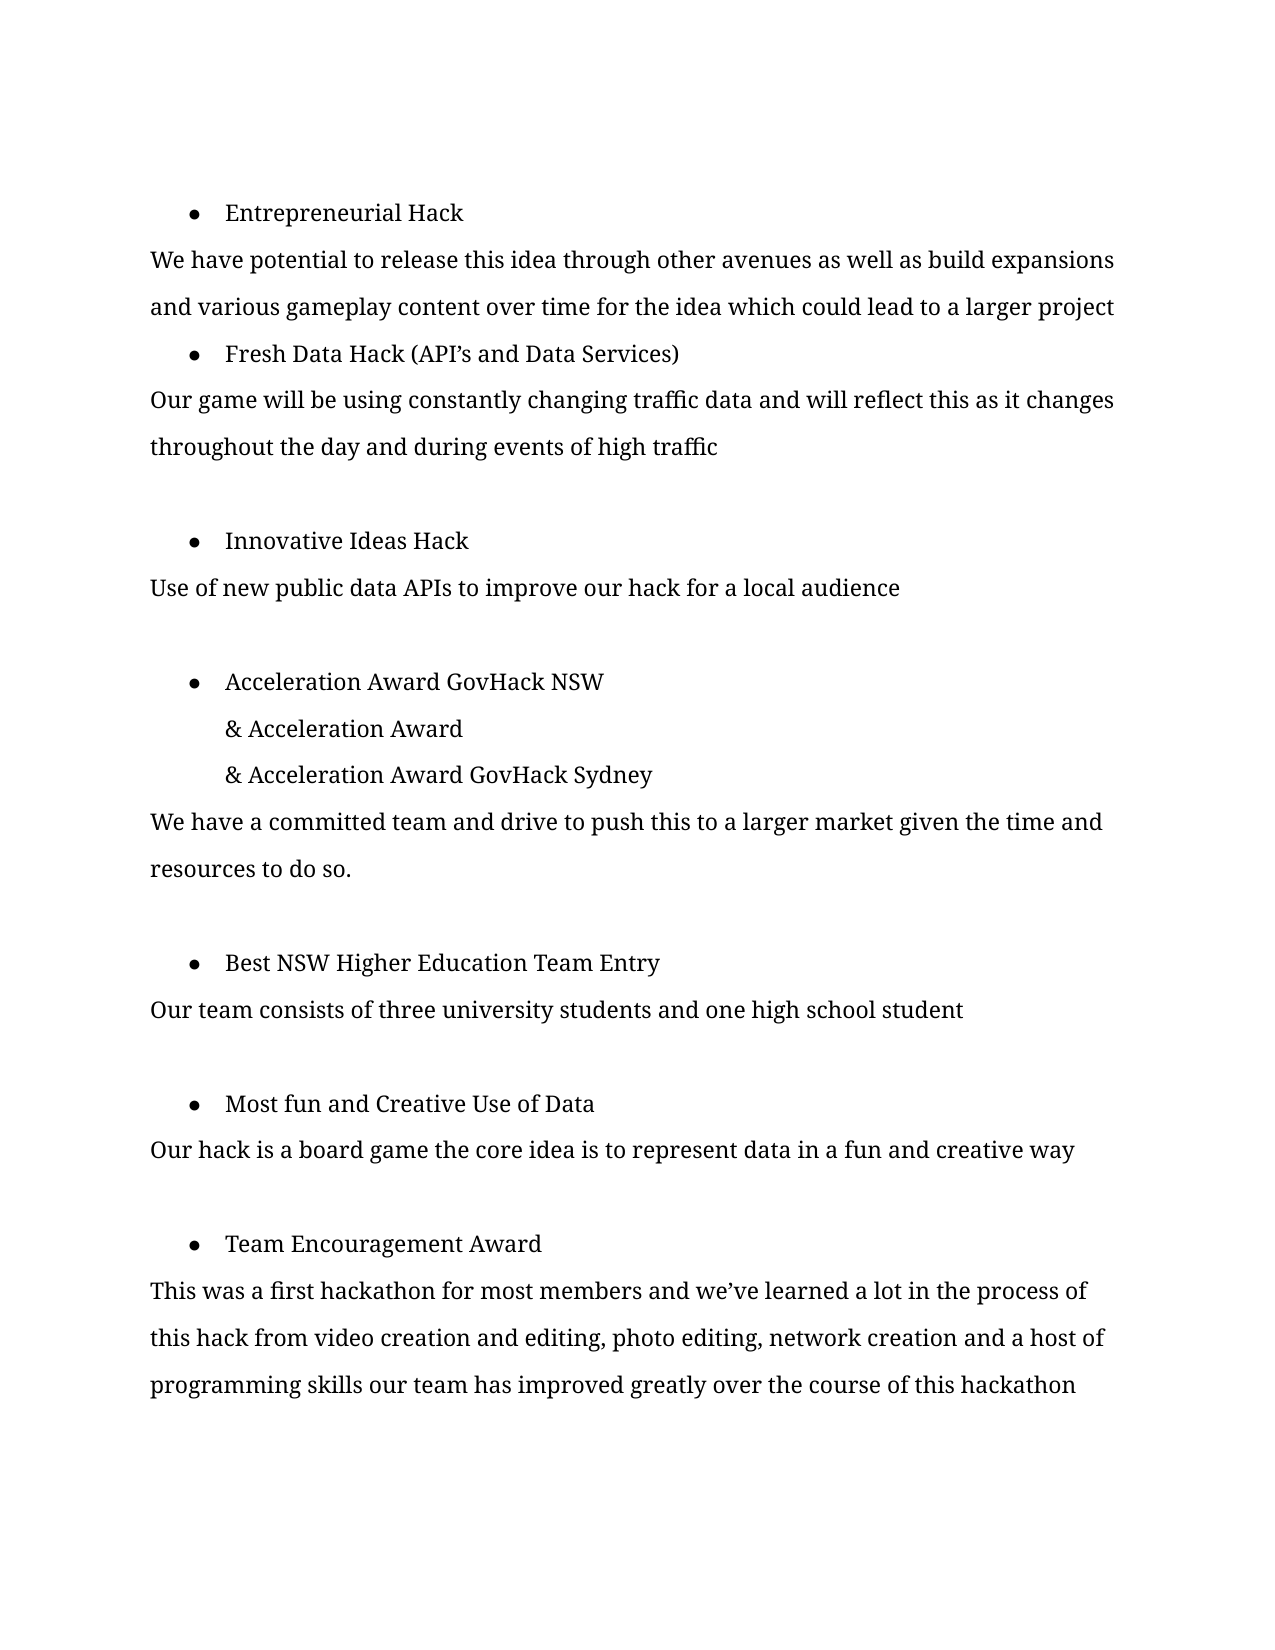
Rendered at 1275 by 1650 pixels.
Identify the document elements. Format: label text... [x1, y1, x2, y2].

list Fresh Data Hack (API’s and Data Services) [187, 337, 1125, 369]
list Innovative Ideas Hack [187, 525, 1125, 556]
text Use of new public data APIs to improve our hack for a local audience [150, 572, 1125, 603]
text We have a committed team and drive to push this to a larger market given the time and resources to do so. [150, 806, 1125, 884]
text Our team consists of three university students and one high school student [150, 994, 1125, 1025]
text This was a first hackathon for most members and we’ve learned a lot in the process of this hack from video creation and editing, photo editing, network creation and a host of programming skills our team has improved greatly over the course of this hackathon [150, 1275, 1125, 1400]
list Most fun and Creative Use of Data [187, 1087, 1125, 1119]
text Our game will be using constantly changing traffic data and will reflect this as it changes throughout the day and during events of high traffic [150, 384, 1125, 462]
text & Acceleration Award GovHack Sydney [150, 759, 1125, 791]
text Our hack is a board game the core idea is to represent data in a fun and creative way [150, 1134, 1125, 1166]
list Best NSW Higher Education Team Entry [187, 947, 1125, 978]
list Team Encouragement Award [187, 1228, 1125, 1259]
list Acceleration Award GovHack NSW [187, 666, 1125, 697]
text & Acceleration Award [150, 712, 1125, 744]
text We have potential to release this idea through other avenues as well as build expansions and various gameplay content over time for the idea which could lead to a larger project [150, 244, 1125, 322]
list Entrepreneurial Hack [187, 197, 1125, 228]
